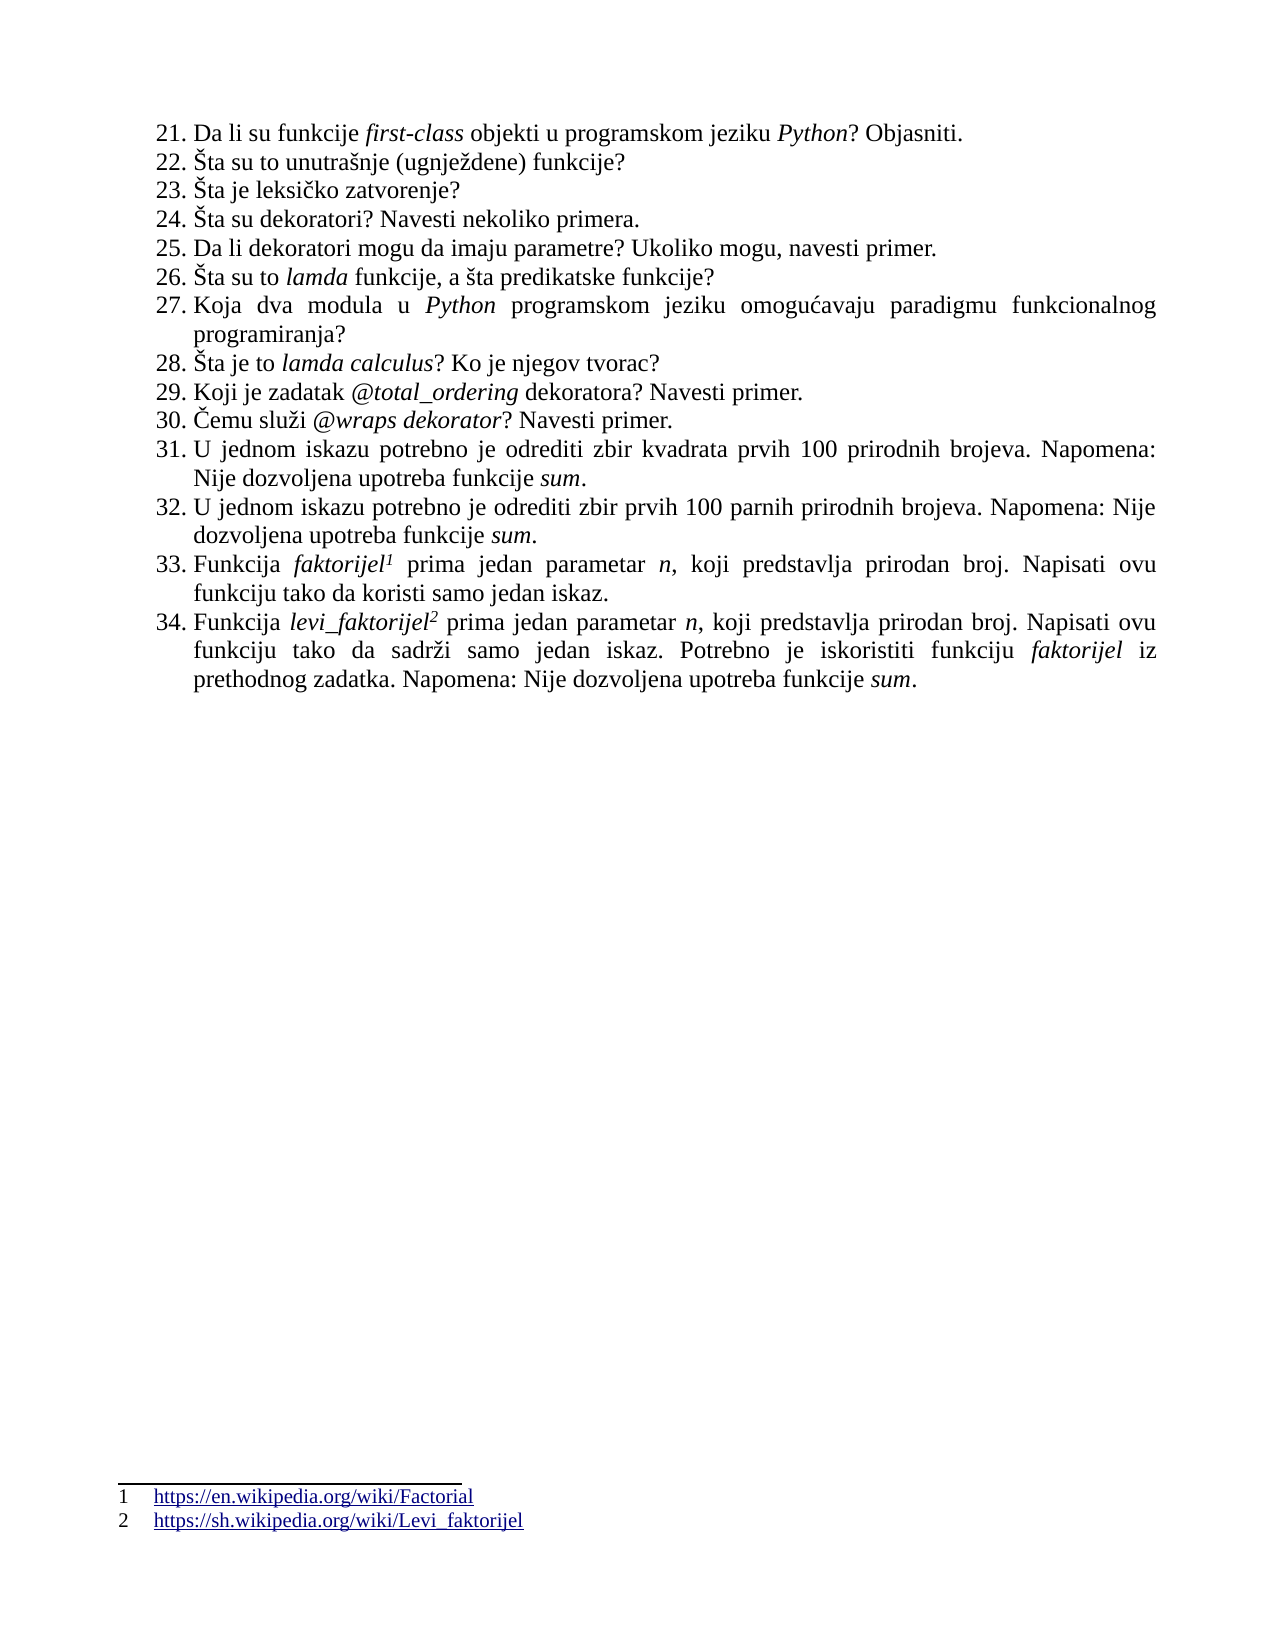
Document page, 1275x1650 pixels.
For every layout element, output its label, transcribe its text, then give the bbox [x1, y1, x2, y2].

list Šta su to lamda funkcije, a šta predikatske funkcije? [156, 262, 1157, 291]
list Koja dva modula u Python programskom jeziku omogućavaju paradigmu funkcionalnog programiranja? [156, 291, 1157, 348]
list https://sh.wikipedia.org/wiki/Levi_faktorijel [118, 1508, 1157, 1532]
list Čemu služi @wraps dekorator? Navesti primer. [156, 406, 1157, 434]
list Funkcija levi_faktorijel prima jedan parametar n, koji predstavlja prirodan broj. Napisati ovu funkciju tako da sadrži samo jedan iskaz. Potrebno je iskoristiti funkciju faktorijel iz prethodnog zadatka. Napomena: Nije dozvoljena upotreba funkcije sum. [156, 607, 1157, 693]
list Koji je zadatak @total_ordering dekoratora? Navesti primer. [156, 377, 1157, 406]
list Šta je to lamda calculus? Ko je njegov tvorac? [156, 348, 1157, 377]
list https://en.wikipedia.org/wiki/Factorial [118, 1484, 1157, 1508]
list Šta su to unutrašnje (ugnježdene) funkcije? [156, 147, 1157, 176]
list U jednom iskazu potrebno je odrediti zbir prvih 100 parnih prirodnih brojeva. Napomena: Nije dozvoljena upotreba funkcije sum. [156, 492, 1157, 549]
list Da li dekoratori mogu da imaju parametre? Ukoliko mogu, navesti primer. [156, 233, 1157, 262]
list Funkcija faktorijel prima jedan parametar n, koji predstavlja prirodan broj. Napisati ovu funkciju tako da koristi samo jedan iskaz. [156, 549, 1157, 607]
list Šta su dekoratori? Navesti nekoliko primera. [156, 204, 1157, 233]
list Šta je leksičko zatvorenje? [156, 176, 1157, 204]
list Da li su funkcije first-class objekti u programskom jeziku Python? Objasniti. [156, 118, 1157, 147]
list U jednom iskazu potrebno je odrediti zbir kvadrata prvih 100 prirodnih brojeva. Napomena: Nije dozvoljena upotreba funkcije sum. [156, 434, 1157, 492]
